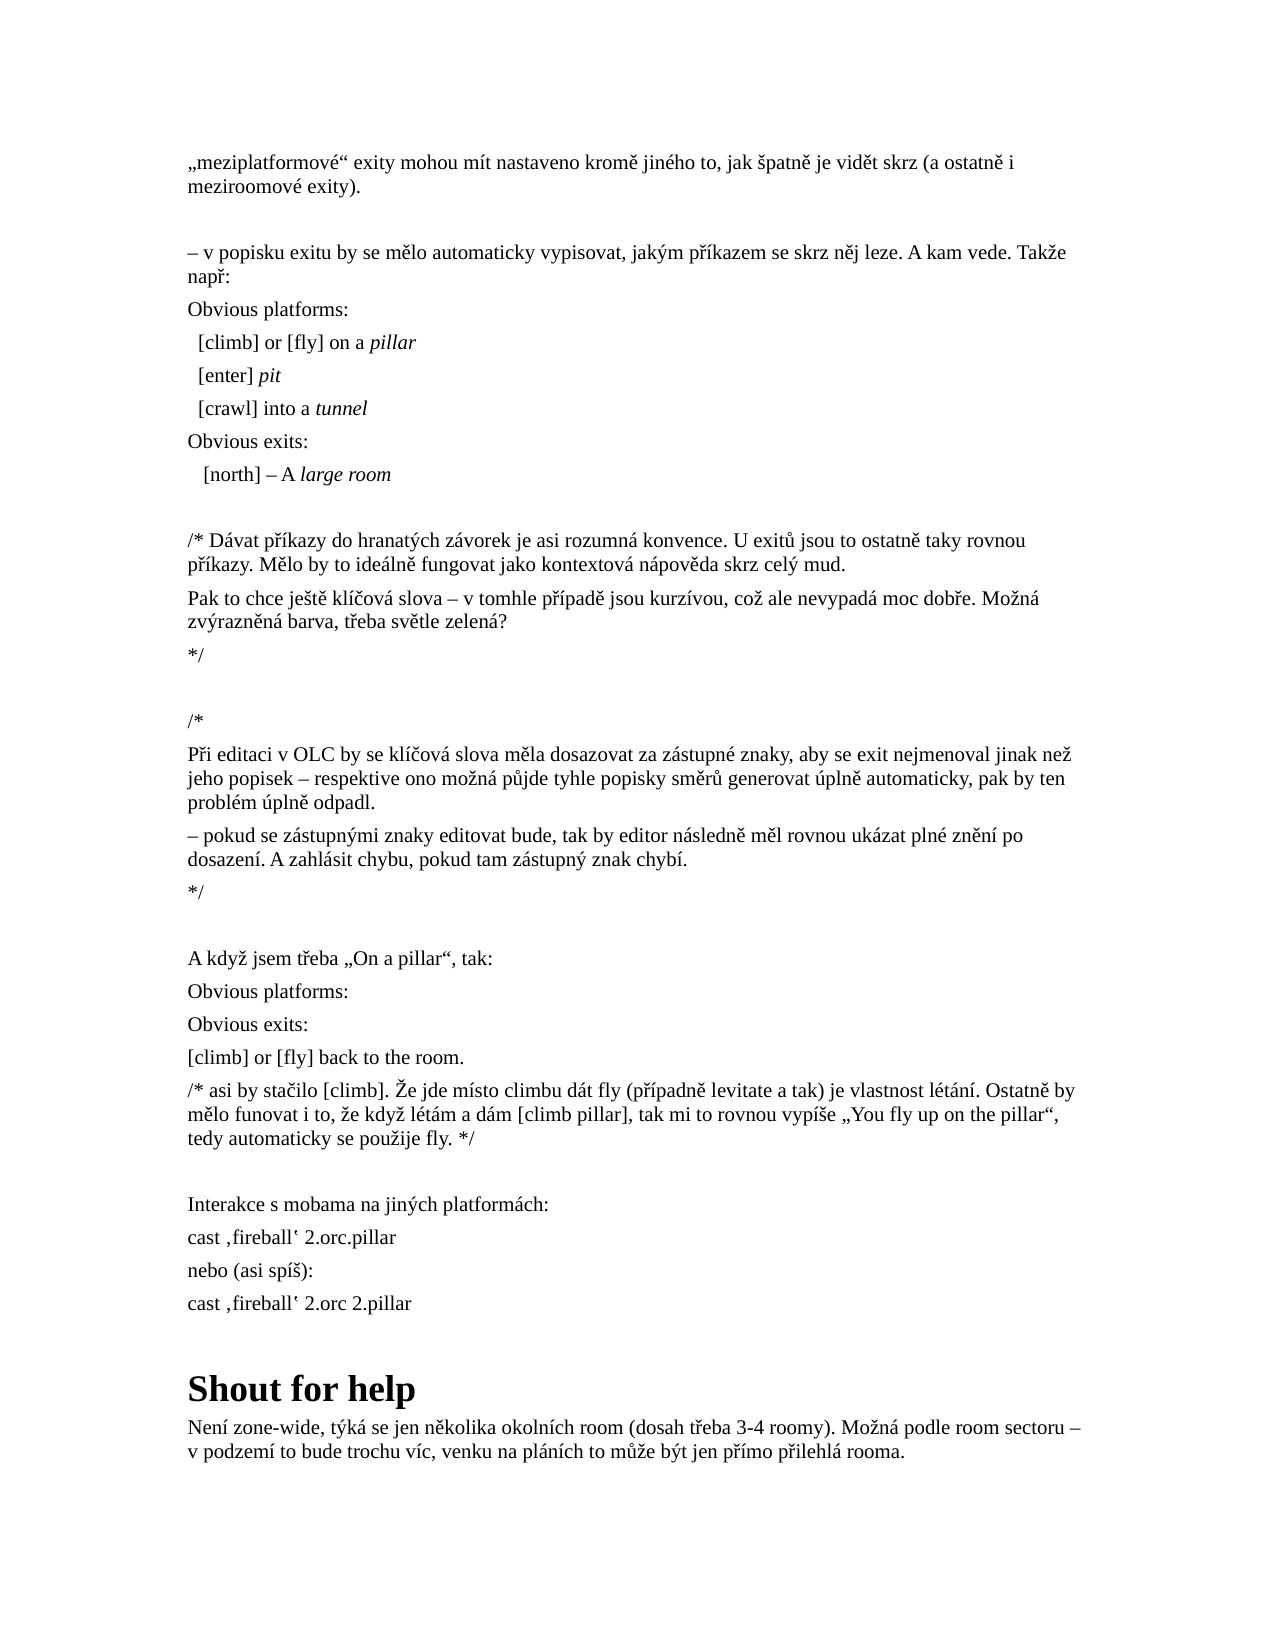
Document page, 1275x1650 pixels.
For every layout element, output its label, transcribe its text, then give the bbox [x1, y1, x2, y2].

text Při editaci v OLC by se klíčová slova měla dosazovat za zástupné znaky, aby se exit nejmenoval jinak než jeho popisek – respektive ono možná půjde tyhle popisky směrů generovat úplně automaticky, pak by ten problém úplně odpadl. [187, 742, 1087, 814]
text [crawl] into a tunnel [187, 396, 1087, 420]
text cast ‚fireball‛ 2.orc 2.pillar [187, 1291, 1087, 1315]
text Obvious platforms: [187, 979, 1087, 1003]
text Obvious exits: [187, 1012, 1087, 1036]
text – pokud se zástupnými znaky editovat bude, tak by editor následně měl rovnou ukázat plné znění po dosazení. A zahlásit chybu, pokud tam zástupný znak chybí. [187, 823, 1087, 871]
text A když jsem třeba „On a pillar“, tak: [187, 946, 1087, 970]
text nebo (asi spíš): [187, 1258, 1087, 1282]
text /* [187, 708, 1087, 733]
text [climb] or [fly] on a pillar [187, 330, 1087, 354]
text Obvious exits: [187, 429, 1087, 453]
text [enter] pit [187, 363, 1087, 387]
text Obvious platforms: [187, 297, 1087, 321]
text [north] – A large room [187, 462, 1087, 486]
text „meziplatformové“ exity mohou mít nastaveno kromě jiného to, jak špatně je vidět skrz (a ostatně i meziroomové exity). [187, 150, 1087, 198]
text Není zone-wide, týká se jen několika okolních room (dosah třeba 3-4 roomy). Možná podle room sectoru – v podzemí to bude trochu víc, venku na pláních to může být jen přímo přilehlá rooma. [187, 1415, 1087, 1463]
text Pak to chce ještě klíčová slova – v tomhle případě jsou kurzívou, což ale nevypadá moc dobře. Možná zvýrazněná barva, třeba světle zelená? [187, 585, 1087, 633]
text [climb] or [fly] back to the room. [187, 1045, 1087, 1069]
text cast ‚fireball‛ 2.orc.pillar [187, 1225, 1087, 1249]
text Interakce s mobama na jiných platformách: [187, 1192, 1087, 1216]
subtitle Shout for help [187, 1366, 1087, 1409]
text */ [187, 642, 1087, 667]
text */ [187, 880, 1087, 904]
text /* Dávat příkazy do hranatých závorek je asi rozumná konvence. U exitů jsou to ostatně taky rovnou příkazy. Mělo by to ideálně fungovat jako kontextová nápověda skrz celý mud. [187, 528, 1087, 576]
text /* asi by stačilo [climb]. Že jde místo climbu dát fly (případně levitate a tak) je vlastnost létání. Ostatně by mělo funovat i to, že když létám a dám [climb pillar], tak mi to rovnou vypíše „You fly up on the pillar“, tedy automaticky se použije fly. */ [187, 1078, 1087, 1150]
text – v popisku exitu by se mělo automaticky vypisovat, jakým příkazem se skrz něj leze. A kam vede. Takže např: [187, 240, 1087, 288]
